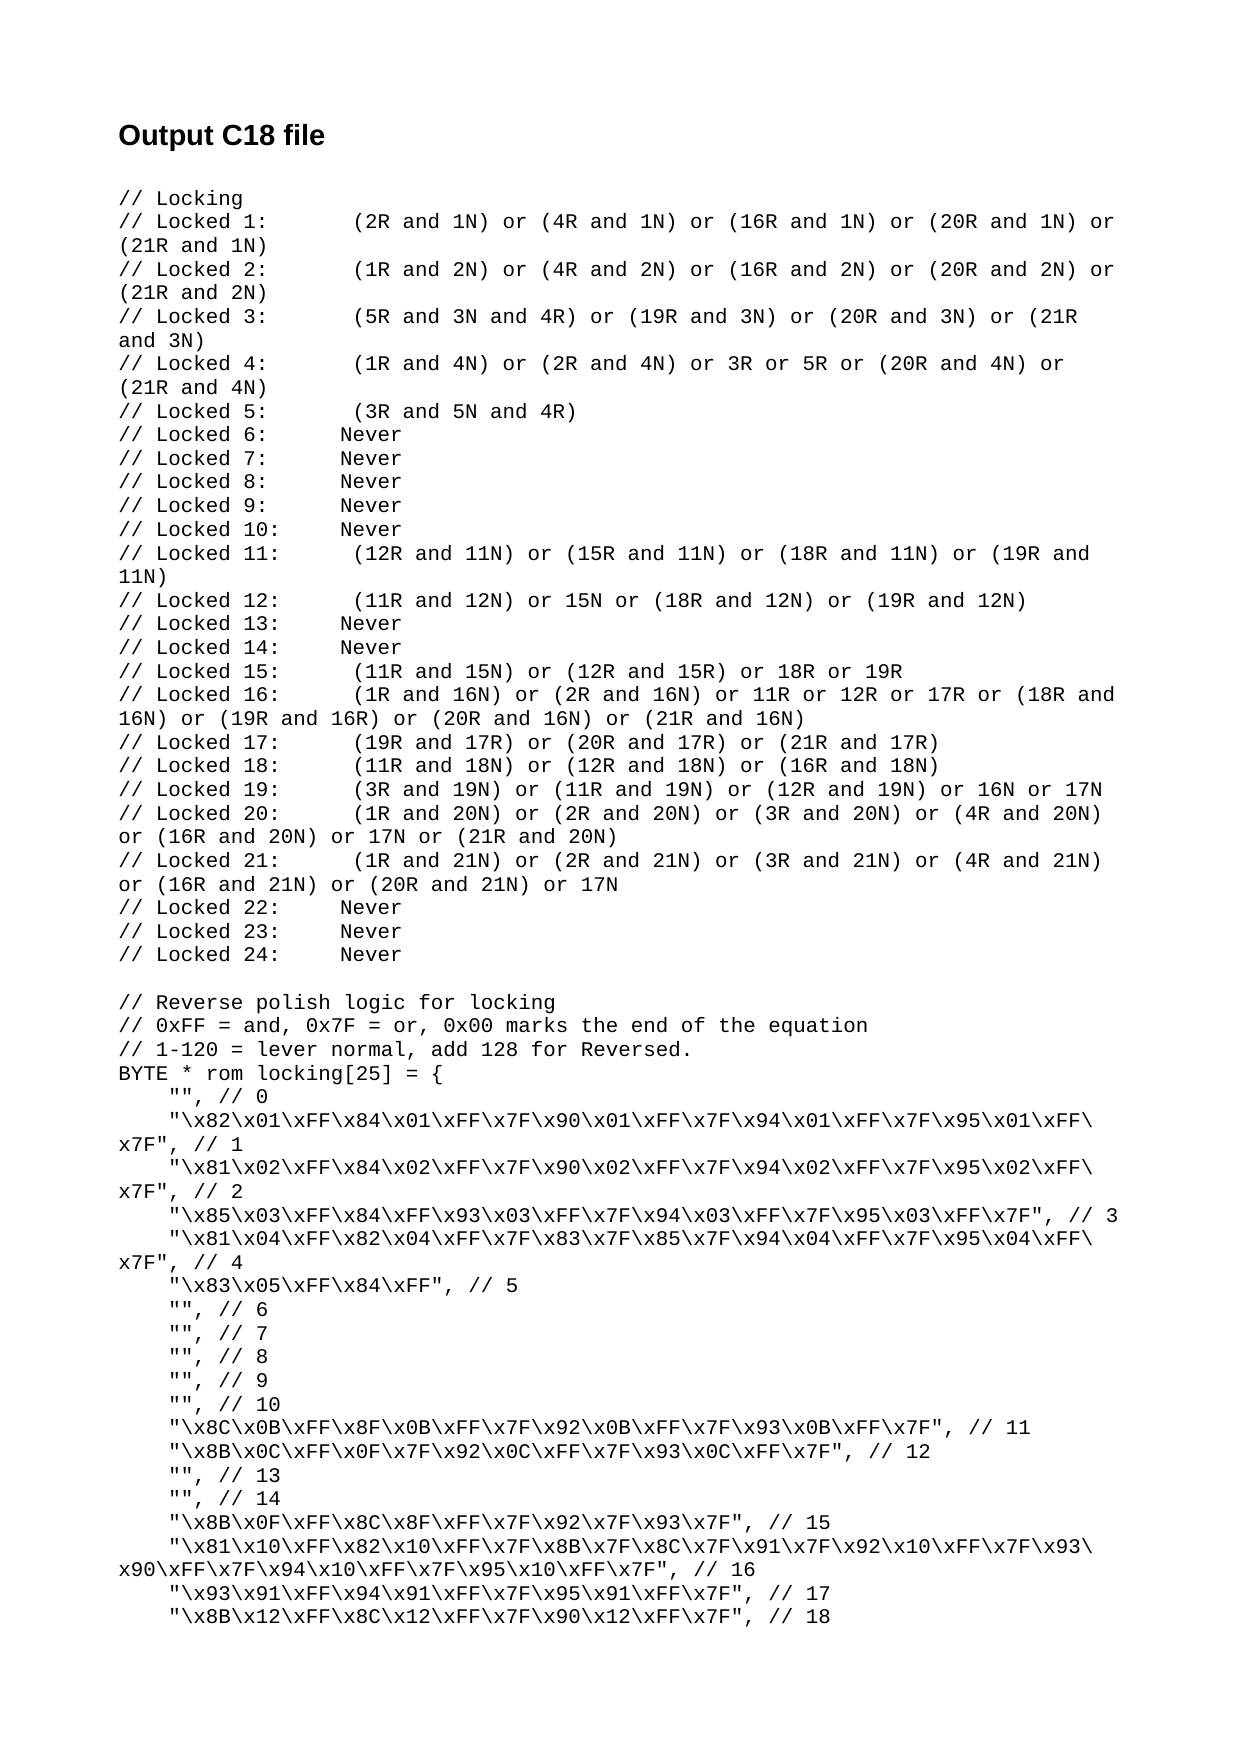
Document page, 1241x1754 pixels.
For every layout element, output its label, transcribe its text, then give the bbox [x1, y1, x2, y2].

text // Locked 18: (11R and 18N) or (12R and 18N) or (16R and 18N) [118, 755, 1122, 779]
text // 0xFF = and, 0x7F = or, 0x00 marks the end of the equation [118, 1015, 1122, 1039]
subtitle Output C18 file [118, 118, 1122, 152]
text "", // 13 [118, 1465, 1122, 1488]
text // Locked 2: (1R and 2N) or (4R and 2N) or (16R and 2N) or (20R and 2N) or (21R and 2N) [118, 259, 1122, 306]
text // Locked 17: (19R and 17R) or (20R and 17R) or (21R and 17R) [118, 732, 1122, 755]
text // Locked 10: Never [118, 519, 1122, 542]
text "", // 0 [118, 1086, 1122, 1110]
text "\x82\x01\xFF\x84\x01\xFF\x7F\x90\x01\xFF\x7F\x94\x01\xFF\x7F\x95\x01\xFF\x7F", // 1 [118, 1110, 1122, 1157]
text "", // 8 [118, 1346, 1122, 1370]
text "", // 7 [118, 1323, 1122, 1346]
text // Locked 6: Never [118, 424, 1122, 448]
text "\x81\x04\xFF\x82\x04\xFF\x7F\x83\x7F\x85\x7F\x94\x04\xFF\x7F\x95\x04\xFF\x7F", // 4 [118, 1228, 1122, 1276]
text // Locked 3: (5R and 3N and 4R) or (19R and 3N) or (20R and 3N) or (21R and 3N) [118, 306, 1122, 353]
text // 1-120 = lever normal, add 128 for Reversed. [118, 1039, 1122, 1063]
text // Locked 4: (1R and 4N) or (2R and 4N) or 3R or 5R or (20R and 4N) or (21R and 4N) [118, 353, 1122, 401]
text // Locked 12: (11R and 12N) or 15N or (18R and 12N) or (19R and 12N) [118, 590, 1122, 613]
text // Locked 9: Never [118, 495, 1122, 519]
text // Locked 23: Never [118, 921, 1122, 944]
text // Locked 13: Never [118, 613, 1122, 637]
text BYTE * rom locking[25] = { [118, 1063, 1122, 1086]
text // Locked 22: Never [118, 897, 1122, 921]
text // Locked 7: Never [118, 448, 1122, 472]
text // Locked 15: (11R and 15N) or (12R and 15R) or 18R or 19R [118, 661, 1122, 684]
text "", // 6 [118, 1299, 1122, 1323]
text "\x85\x03\xFF\x84\xFF\x93\x03\xFF\x7F\x94\x03\xFF\x7F\x95\x03\xFF\x7F", // 3 [118, 1204, 1122, 1228]
text // Locked 20: (1R and 20N) or (2R and 20N) or (3R and 20N) or (4R and 20N) or (16R and 20N) or 17N or (21R and 20N) [118, 803, 1122, 850]
text // Locked 24: Never [118, 944, 1122, 968]
text "\x8B\x0C\xFF\x0F\x7F\x92\x0C\xFF\x7F\x93\x0C\xFF\x7F", // 12 [118, 1441, 1122, 1465]
text "\x8B\x12\xFF\x8C\x12\xFF\x7F\x90\x12\xFF\x7F", // 18 [118, 1607, 1122, 1630]
text // Locked 19: (3R and 19N) or (11R and 19N) or (12R and 19N) or 16N or 17N [118, 779, 1122, 803]
text // Locked 16: (1R and 16N) or (2R and 16N) or 11R or 12R or 17R or (18R and 16N) or (19R and 16R) or (20R and 16N) or (21R and 16N) [118, 684, 1122, 732]
text "", // 14 [118, 1488, 1122, 1512]
text "", // 9 [118, 1370, 1122, 1394]
text // Reverse polish logic for locking [118, 992, 1122, 1015]
text // Locked 8: Never [118, 472, 1122, 495]
text // Locked 21: (1R and 21N) or (2R and 21N) or (3R and 21N) or (4R and 21N) or (16R and 21N) or (20R and 21N) or 17N [118, 850, 1122, 897]
text // Locked 1: (2R and 1N) or (4R and 1N) or (16R and 1N) or (20R and 1N) or (21R and 1N) [118, 211, 1122, 259]
text // Locked 14: Never [118, 637, 1122, 661]
text // Locked 11: (12R and 11N) or (15R and 11N) or (18R and 11N) or (19R and 11N) [118, 542, 1122, 590]
text "\x8C\x0B\xFF\x8F\x0B\xFF\x7F\x92\x0B\xFF\x7F\x93\x0B\xFF\x7F", // 11 [118, 1417, 1122, 1441]
text "\x81\x10\xFF\x82\x10\xFF\x7F\x8B\x7F\x8C\x7F\x91\x7F\x92\x10\xFF\x7F\x93\x90\xFF\x7F\x94\x10\xFF\x7F\x95\x10\xFF\x7F", // 16 [118, 1536, 1122, 1583]
text "\x8B\x0F\xFF\x8C\x8F\xFF\x7F\x92\x7F\x93\x7F", // 15 [118, 1512, 1122, 1536]
text // Locking [118, 188, 1122, 211]
text "\x83\x05\xFF\x84\xFF", // 5 [118, 1276, 1122, 1299]
text "\x81\x02\xFF\x84\x02\xFF\x7F\x90\x02\xFF\x7F\x94\x02\xFF\x7F\x95\x02\xFF\x7F", // 2 [118, 1157, 1122, 1204]
text // Locked 5: (3R and 5N and 4R) [118, 401, 1122, 424]
text "\x93\x91\xFF\x94\x91\xFF\x7F\x95\x91\xFF\x7F", // 17 [118, 1583, 1122, 1607]
text "", // 10 [118, 1394, 1122, 1417]
